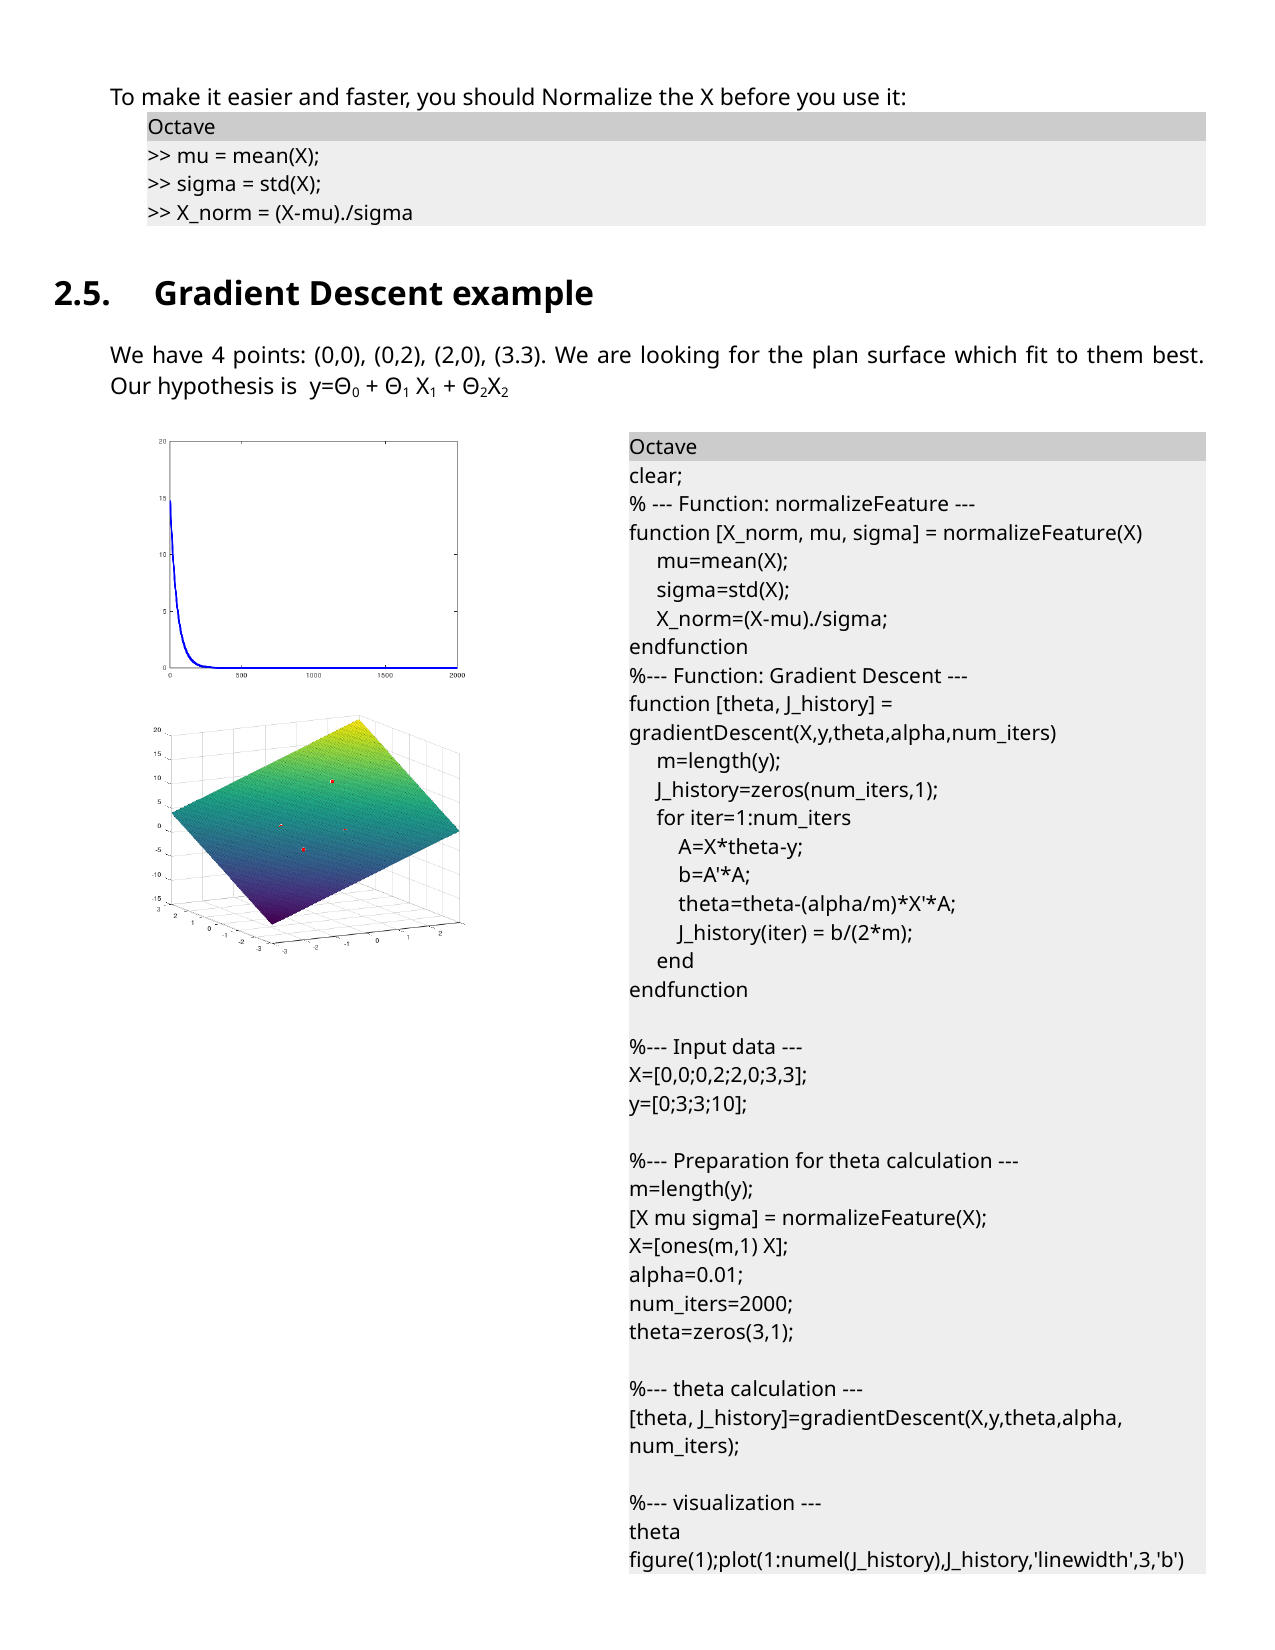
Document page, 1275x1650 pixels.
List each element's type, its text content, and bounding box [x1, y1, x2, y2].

text Octave [147, 112, 1206, 141]
picture [152, 703, 468, 960]
text >> sigma = std(X); [147, 169, 1206, 198]
table_header [115, 432, 629, 1574]
text >> mu = mean(X); [147, 141, 1206, 169]
picture [152, 432, 467, 687]
text We have 4 points: (0,0), (0,2), (2,0), (3.3). We are looking for the plan surface which fit to them best. Our hypothesis is y=Θ0 + Θ1 X1 + Θ2X2 [110, 339, 1206, 401]
text To make it easier and faster, you should Normalize the X before you use it: [110, 81, 1206, 112]
text >> X_norm = (X-mu)./sigma [147, 198, 1206, 226]
subtitle Gradient Descent example [53, 269, 1206, 315]
